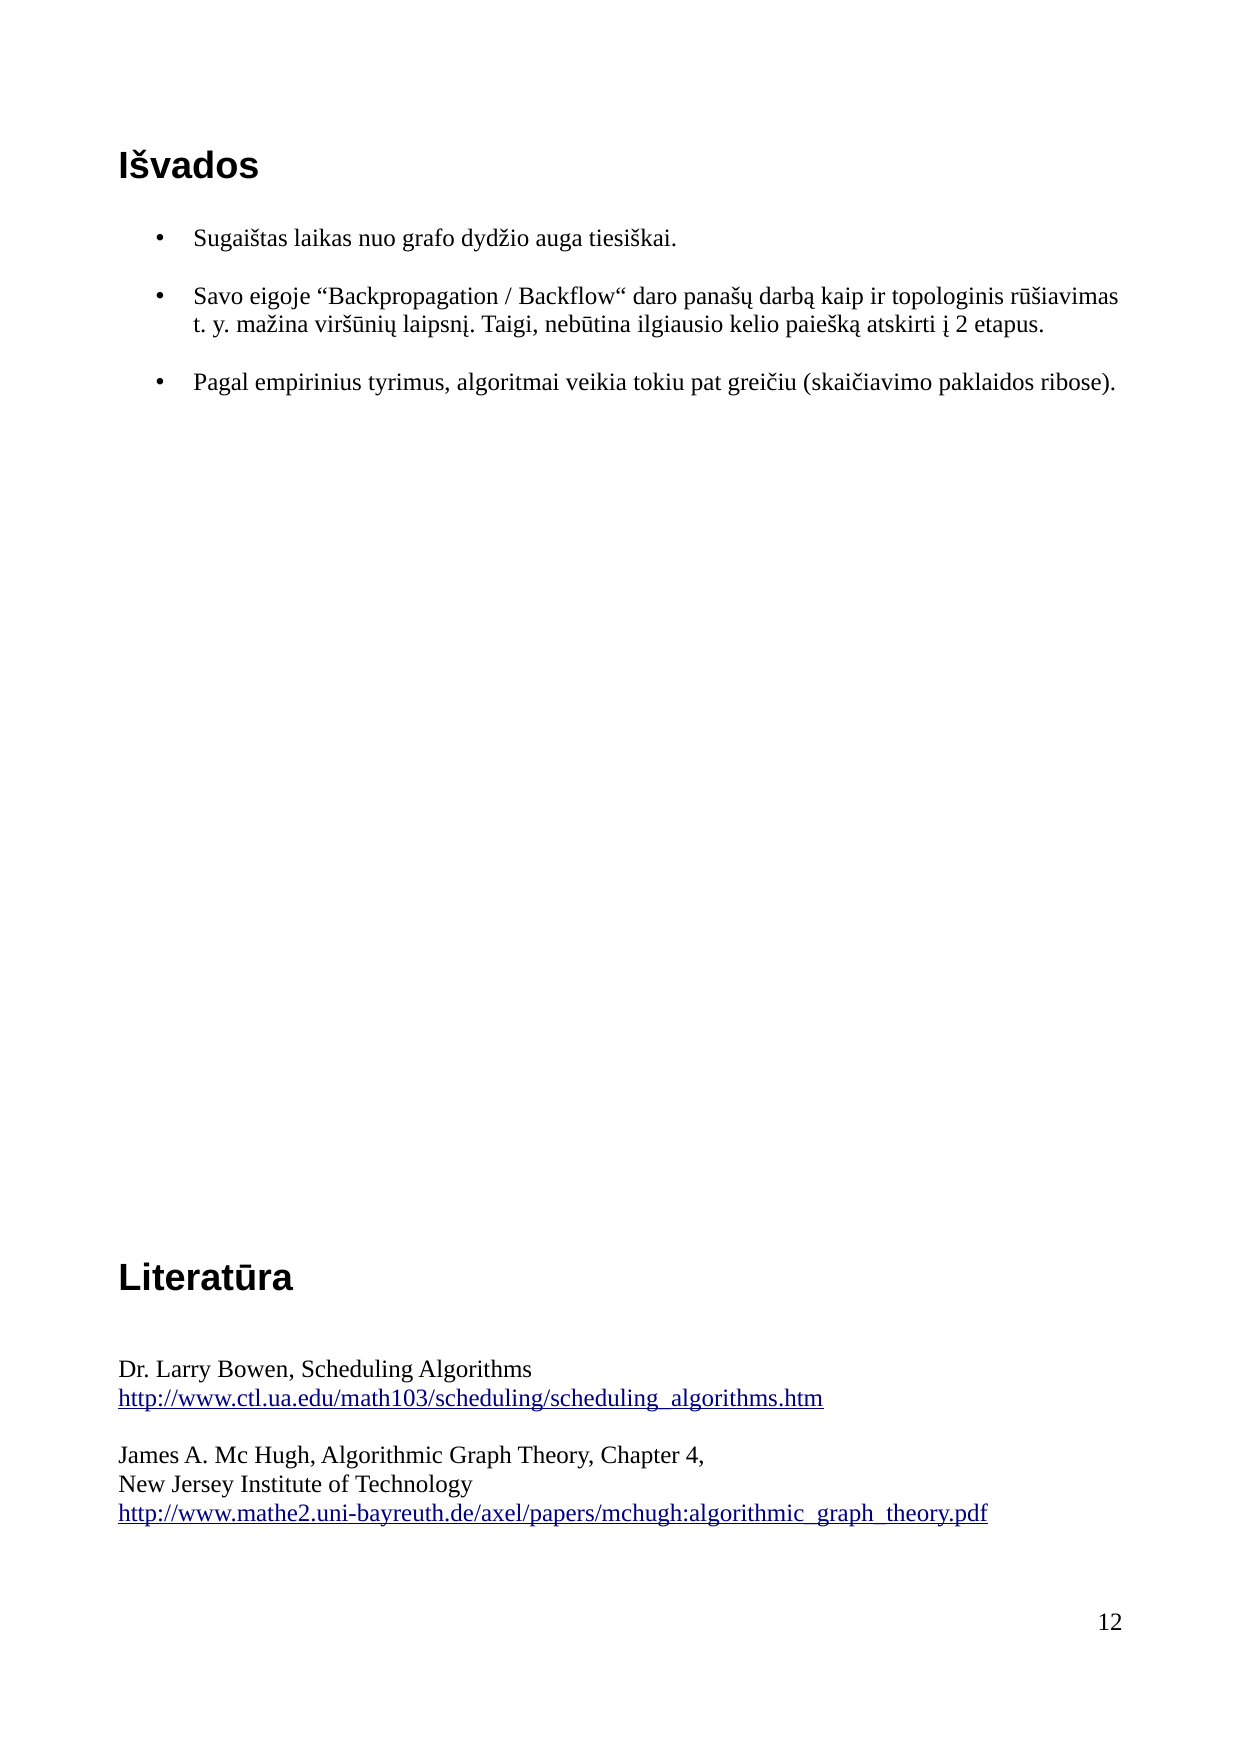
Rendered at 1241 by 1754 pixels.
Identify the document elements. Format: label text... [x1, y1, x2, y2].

list Pagal empirinius tyrimus, algoritmai veikia tokiu pat greičiu (skaičiavimo paklaidos ribose). [156, 367, 1122, 396]
text http://www.mathe2.uni-bayreuth.de/axel/papers/mchugh:algorithmic_graph_theory.pdf [118, 1498, 1122, 1527]
subtitle Išvados [118, 143, 1122, 187]
list Savo eigoje “Backpropagation / Backflow“ daro panašų darbą kaip ir topologinis rūšiavimas t. y. mažina viršūnių laipsnį. Taigi, nebūtina ilgiausio kelio paiešką atskirti į 2 etapus. [156, 281, 1122, 367]
text James A. Mc Hugh, Algorithmic Graph Theory, Chapter 4, New Jersey Institute of Technology [118, 1441, 1122, 1498]
subtitle Literatūra [118, 1254, 1122, 1342]
list Sugaištas laikas nuo grafo dydžio auga tiesiškai. [156, 223, 1122, 281]
text Dr. Larry Bowen, Scheduling Algorithms http://www.ctl.ua.edu/math103/scheduling/scheduling_algorithms.htm [118, 1354, 1122, 1412]
